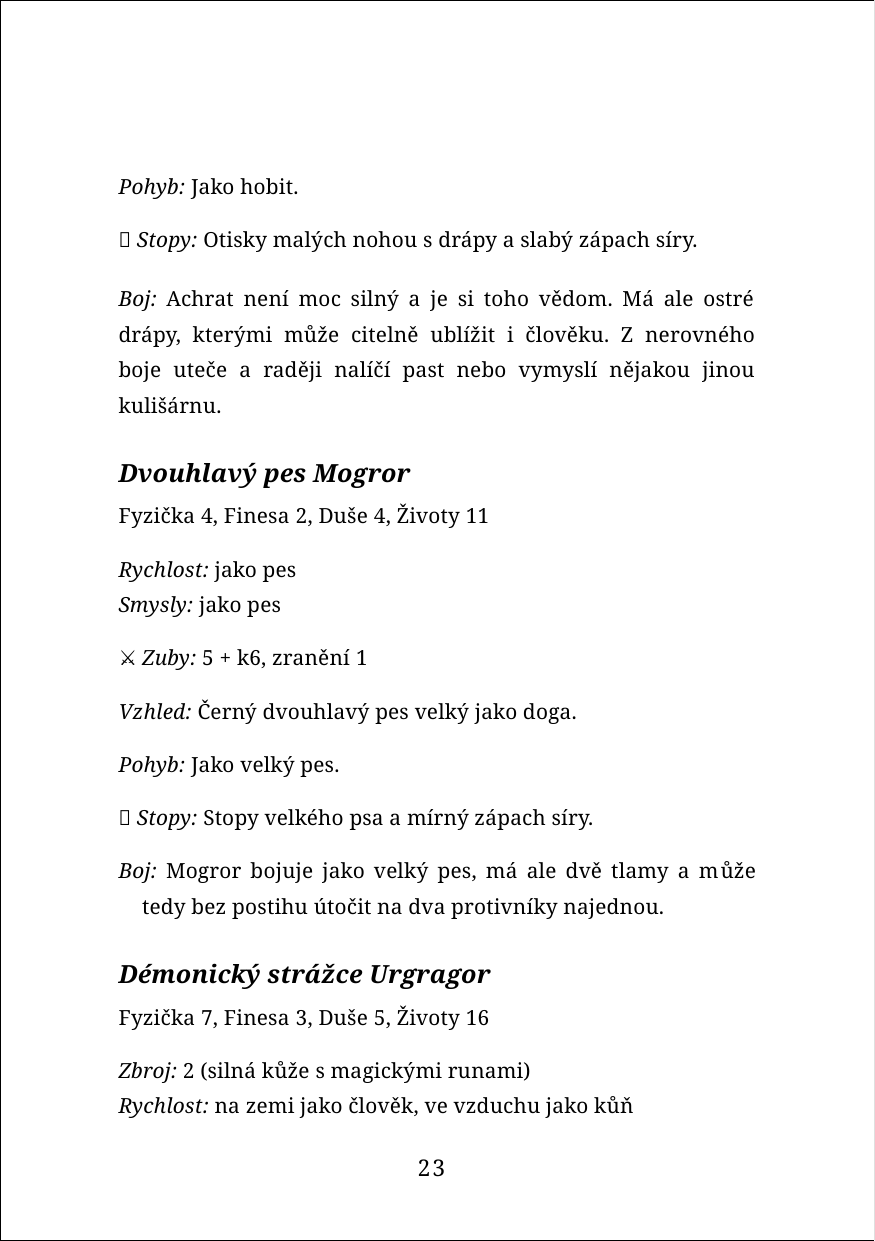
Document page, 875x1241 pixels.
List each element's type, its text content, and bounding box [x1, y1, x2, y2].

text Fyzička 4, Finesa 2, Duše 4, Životy 11 [118, 502, 756, 530]
text Fyzička 7, Finesa 3, Duše 5, Životy 16 [118, 1003, 756, 1031]
subtitle Dvouhlavý pes Mogror [118, 456, 756, 490]
text Rychlost: jako pes [118, 555, 756, 583]
text Rychlost: na zemi jako člověk, ve vzduchu jako kůň [118, 1092, 756, 1120]
text 👣 Stopy: Otisky malých nohou s drápy a slabý zápach síry. [118, 225, 756, 253]
text Boj: Mogror bojuje jako velký pes, má ale dvě tlamy a může tedy bez postihu útočit na dva protivníky najednou. [118, 856, 756, 920]
text Zbroj: 2 (silná kůže s magickými runami) [118, 1056, 756, 1084]
text Boj: Achrat není moc silný a je si toho vědom. Má ale ostré drápy, kterými může citelně ublížit i člověku. Z nerovného boje uteče a raději nalíčí past nebo vymyslí nějakou jinou kulišárnu. [118, 284, 756, 419]
subtitle Démonický strážce Urgragor [118, 957, 756, 991]
text 👣 Stopy: Stopy velkého psa a mírný zápach síry. [118, 803, 756, 832]
text Pohyb: Jako velký pes. [118, 750, 756, 778]
text Pohyb: Jako hobit. [118, 172, 756, 200]
text ⚔ Zuby: 5 + k6, zranění 1 [118, 643, 756, 672]
text Smysly: jako pes [118, 590, 756, 619]
text Vzhled: Černý dvouhlavý pes velký jako doga. [118, 697, 756, 725]
